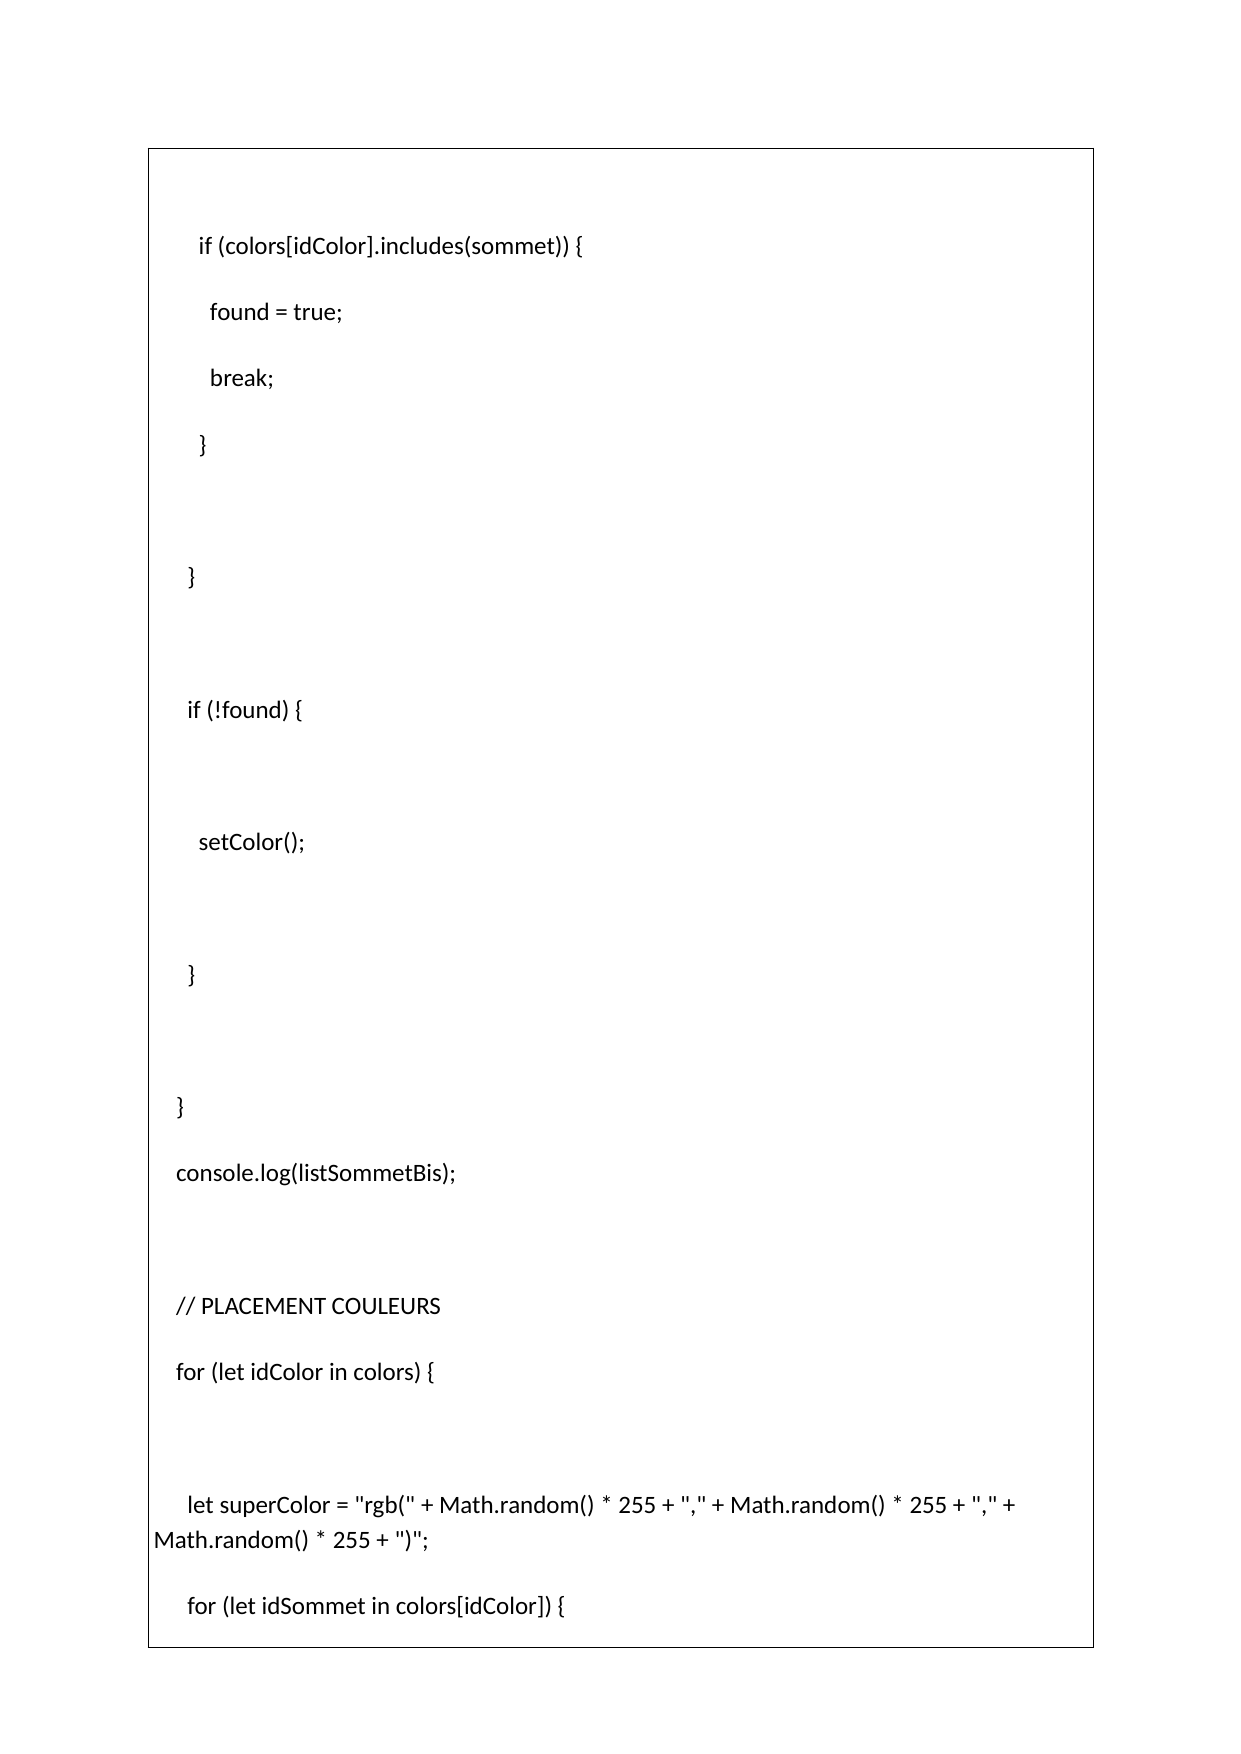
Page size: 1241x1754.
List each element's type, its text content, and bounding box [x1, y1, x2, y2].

table_header if (colors[idColor].includes(sommet)) { found = true; break; } } if (!found) { setColor(); } } console.log(listSommetBis); // PLACEMENT COULEURS for (let idColor in colors) { let superColor = "rgb(" + Math.random() * 255 + "," + Math.random() * 255 + "," + Math.random() * 255 + ")"; for (let idSommet in colors[idColor]) { [149, 149, 1093, 1647]
